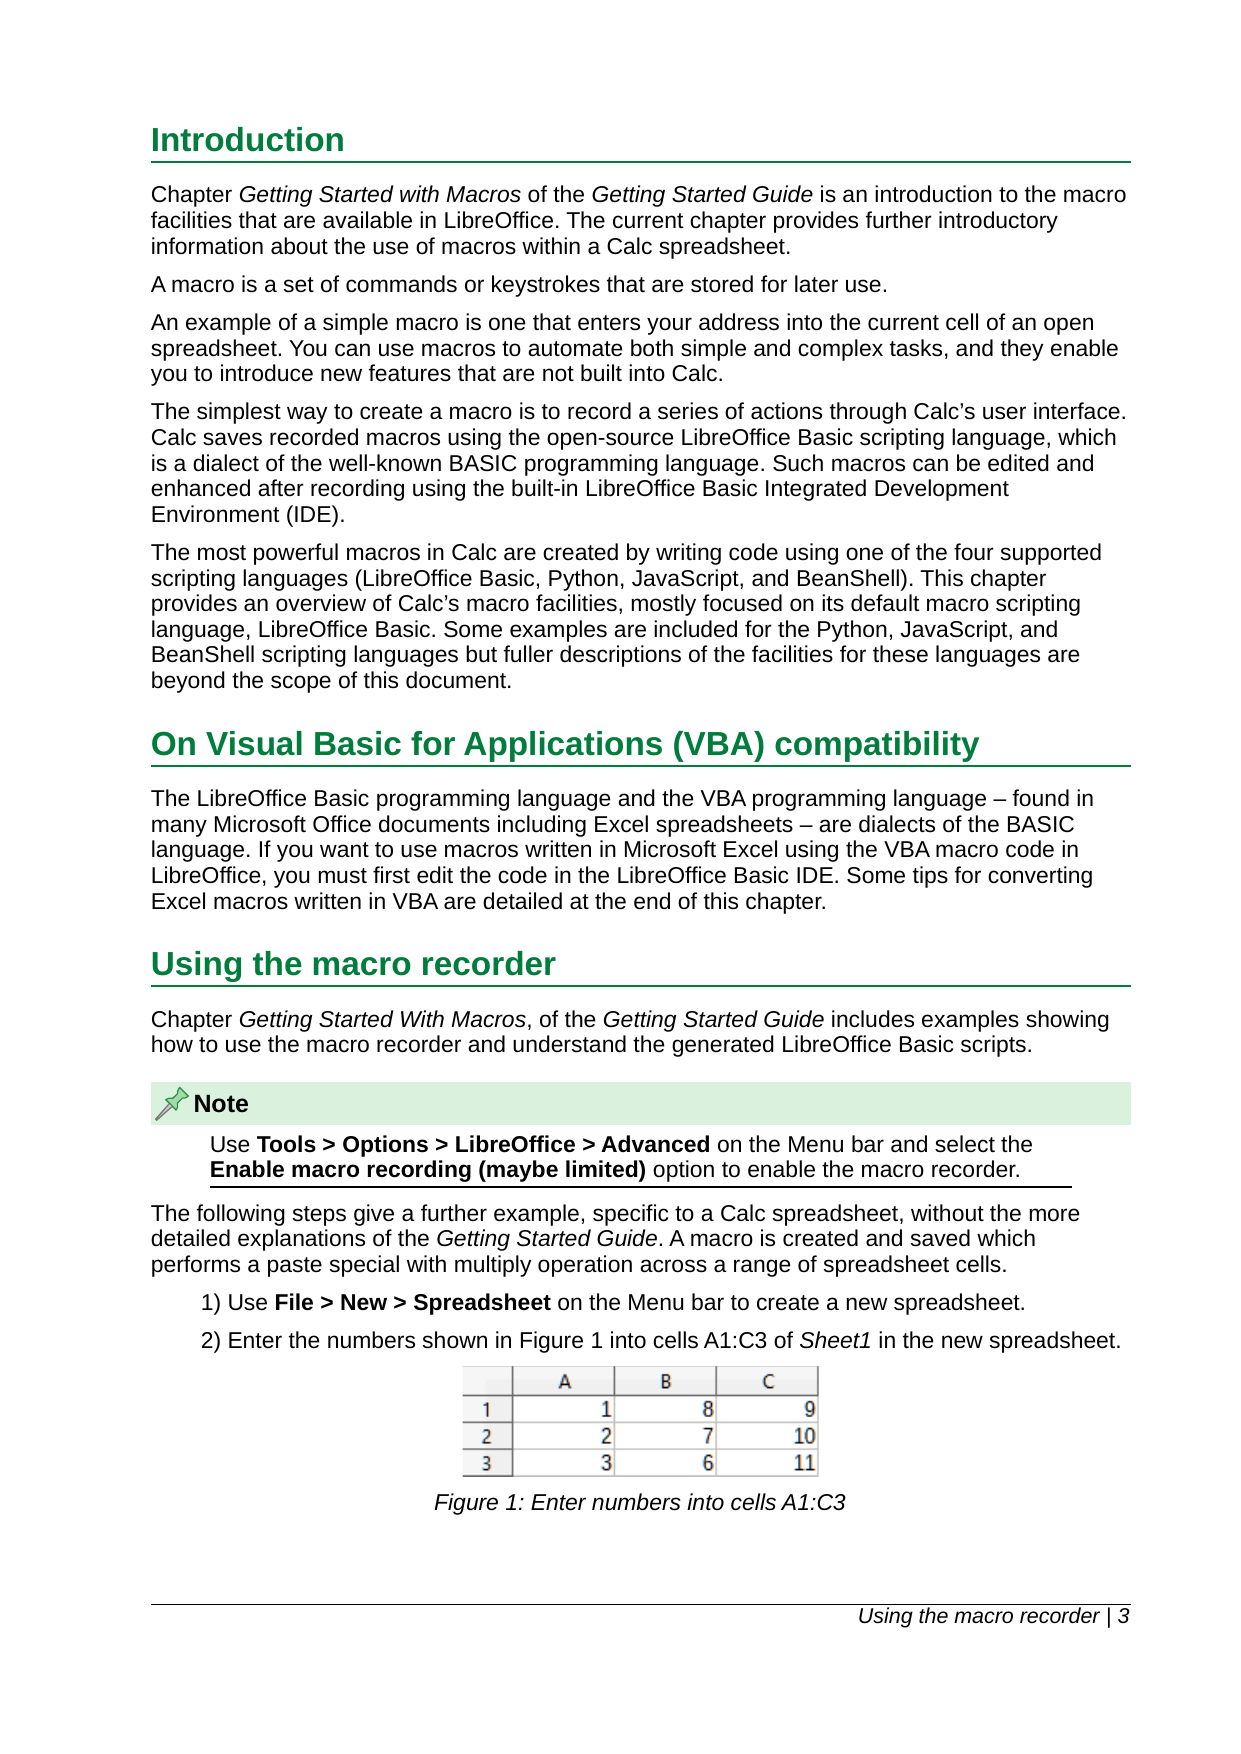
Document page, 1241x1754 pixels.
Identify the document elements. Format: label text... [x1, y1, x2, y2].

text A macro is a set of commands or keystrokes that are stored for later use. [151, 272, 1131, 297]
subtitle On Visual Basic for Applications (VBA) compatibility [151, 725, 1131, 765]
subtitle Note [151, 1082, 1131, 1125]
list Use File > New > Spreadsheet on the Menu bar to create a new spreadsheet. [227, 1290, 1131, 1315]
text Chapter Getting Started with Macros of the Getting Started Guide is an introduction to the macro facilities that are available in LibreOffice. The current chapter provides further introductory information about the use of macros within a Calc spreadsheet. [151, 182, 1131, 259]
text Figure 1: Enter numbers into cells A1:C3 [434, 1489, 848, 1515]
text The LibreOffice Basic programming language and the VBA programming language – found in many Microsoft Office documents including Excel spreadsheets – are dialects of the BASIC language. If you want to use macros written in Microsoft Excel using the VBA macro code in LibreOffice, you must first edit the code in the LibreOffice Basic IDE. Some tips for converting Excel macros written in VBA are detailed at the end of this chapter. [151, 786, 1131, 914]
subtitle Using the macro recorder [151, 945, 1131, 985]
picture [462, 1366, 819, 1477]
list Enter the numbers shown in Figure 1 into cells A1:C3 of Sheet1 in the new spreadsheet. [227, 1328, 1131, 1353]
text The most powerful macros in Calc are created by writing code using one of the four supported scripting languages (LibreOffice Basic, Python, JavaScript, and BeanShell). This chapter provides an overview of Calc’s macro facilities, mostly focused on its default macro scripting language, LibreOffice Basic. Some examples are included for the Python, JavaScript, and BeanShell scripting languages but fuller descriptions of the facilities for these languages are beyond the scope of this document. [151, 540, 1131, 693]
text Chapter Getting Started With Macros, of the Getting Started Guide includes examples showing how to use the macro recorder and understand the generated LibreOffice Basic scripts. [151, 1006, 1131, 1058]
subtitle Introduction [151, 121, 1131, 161]
list The following steps give a further example, specific to a Calc spreadsheet, without the more detailed explanations of the Getting Started Guide. A macro is created and saved which performs a paste special with multiply operation across a range of spreadsheet cells. [151, 1200, 1131, 1277]
text The simplest way to create a macro is to record a series of actions through Calc’s user interface. Calc saves recorded macros using the open-source LibreOffice Basic scripting language, which is a dialect of the well-known BASIC programming language. Such macros can be edited and enhanced after recording using the built-in LibreOffice Basic Integrated Development Environment (IDE). [151, 399, 1131, 527]
text Use Tools > Options > LibreOffice > Advanced on the Menu bar and select the Enable macro recording (maybe limited) option to enable the macro recorder. [209, 1132, 1072, 1188]
text An example of a simple macro is one that enters your address into the current cell of an open spreadsheet. You can use macros to automate both simple and complex tasks, and they enable you to introduce new features that are not built into Calc. [151, 310, 1131, 387]
